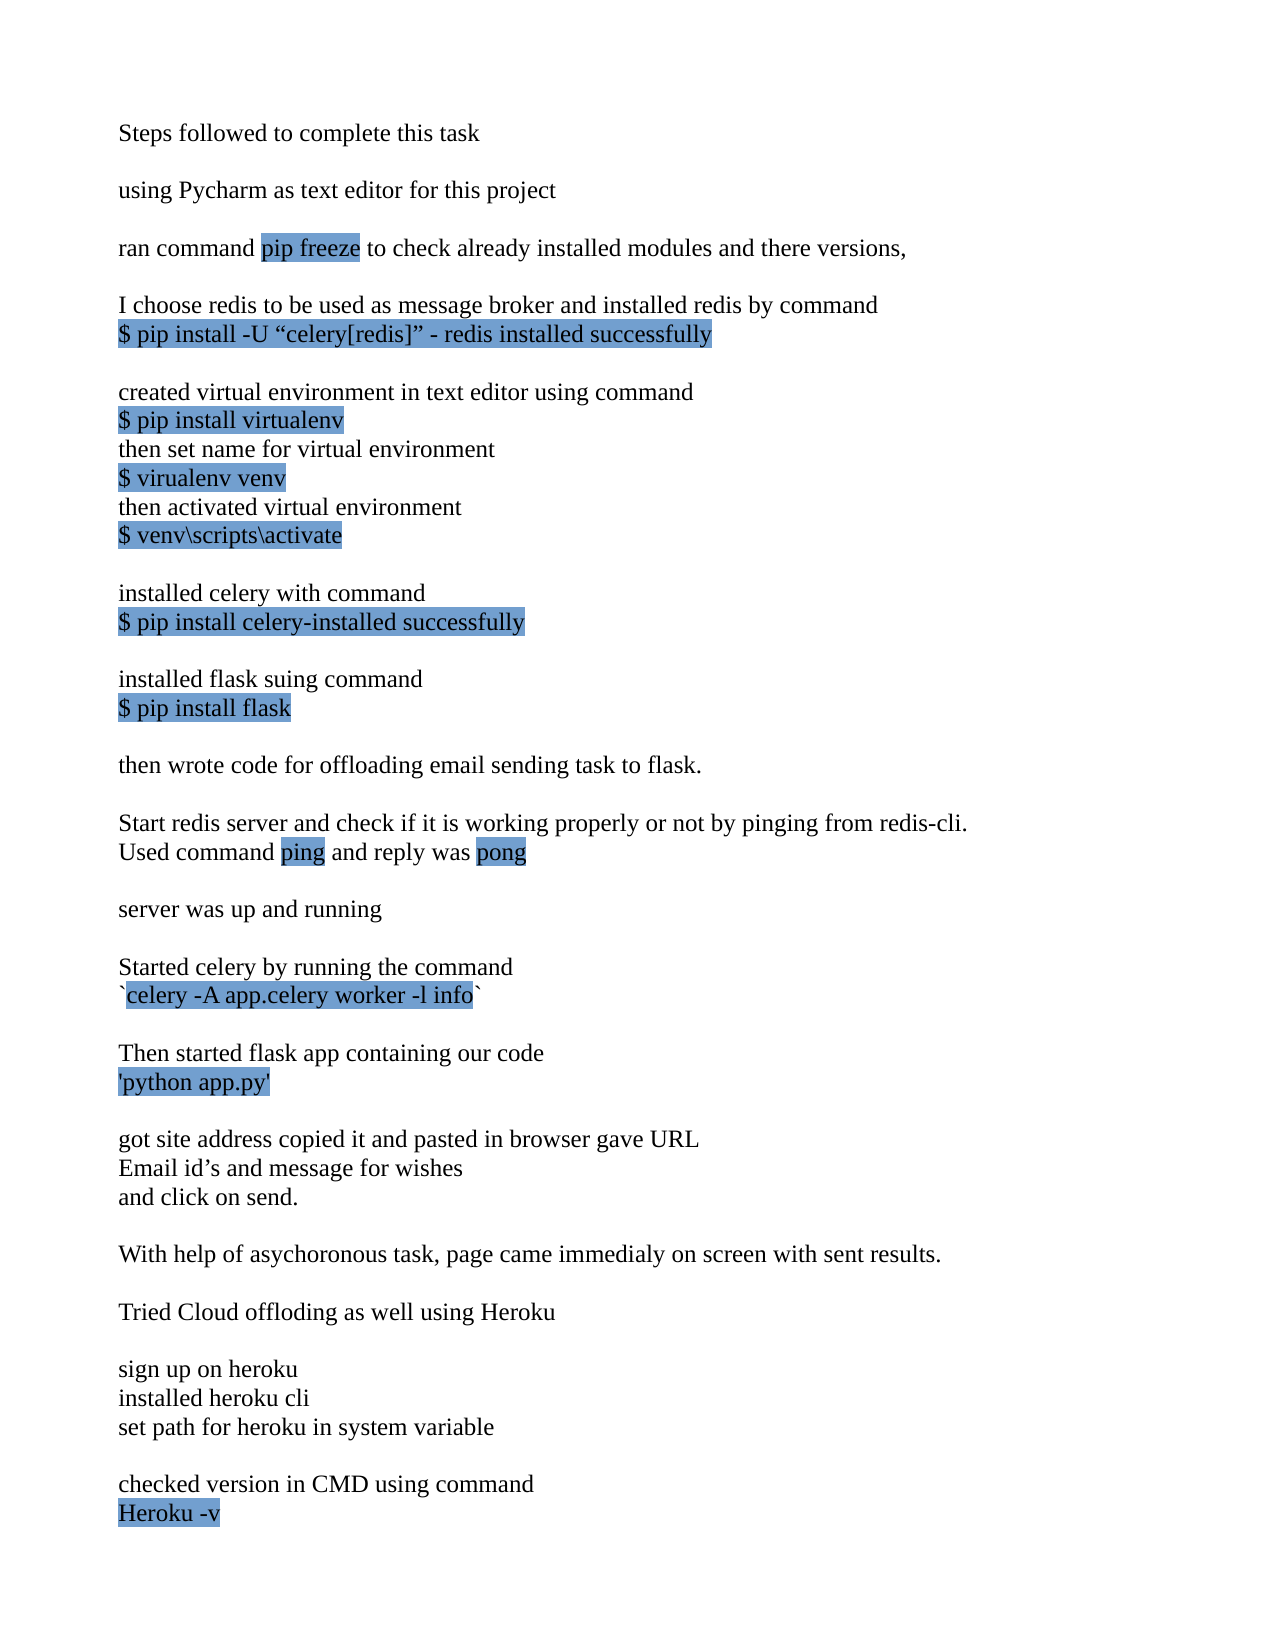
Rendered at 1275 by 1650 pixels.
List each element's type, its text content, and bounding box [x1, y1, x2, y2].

text Used command ping and reply was pong [118, 837, 1157, 866]
text sign up on heroku [118, 1354, 1157, 1383]
text $ virualenv venv [118, 463, 1157, 492]
text I choose redis to be used as message broker and installed redis by command [118, 291, 1157, 319]
text installed flask suing command [118, 664, 1157, 693]
text $ pip install -U “celery[redis]” - redis installed successfully [118, 319, 1157, 348]
text $ pip install virtualenv [118, 406, 1157, 434]
text With help of asychoronous task, page came immedialy on screen with sent results. [118, 1239, 1157, 1268]
text Steps followed to complete this task [118, 118, 1157, 147]
text Start redis server and check if it is working properly or not by pinging from redis-cli. [118, 808, 1157, 837]
text $ venv\scripts\activate [118, 521, 1157, 549]
text $ pip install flask [118, 693, 1157, 722]
text Tried Cloud offloding as well using Heroku [118, 1297, 1157, 1326]
text Heroku -v [118, 1498, 1157, 1527]
text then wrote code for offloading email sending task to flask. [118, 751, 1157, 779]
text Then started flask app containing our code [118, 1038, 1157, 1067]
text set path for heroku in system variable [118, 1412, 1157, 1441]
text server was up and running [118, 894, 1157, 923]
text $ pip install celery-installed successfully [118, 607, 1157, 636]
text 'python app.py' [118, 1067, 1157, 1096]
text Email id’s and message for wishes [118, 1153, 1157, 1182]
text installed heroku cli [118, 1383, 1157, 1412]
text `celery -A app.celery worker -l info` [118, 981, 1157, 1009]
text and click on send. [118, 1182, 1157, 1211]
text created virtual environment in text editor using command [118, 377, 1157, 406]
text then set name for virtual environment [118, 434, 1157, 463]
text using Pycharm as text editor for this project [118, 176, 1157, 204]
text Started celery by running the command [118, 952, 1157, 981]
text got site address copied it and pasted in browser gave URL [118, 1124, 1157, 1153]
text installed celery with command [118, 578, 1157, 607]
text then activated virtual environment [118, 492, 1157, 521]
text checked version in CMD using command [118, 1469, 1157, 1498]
text ran command pip freeze to check already installed modules and there versions, [118, 233, 1157, 262]
